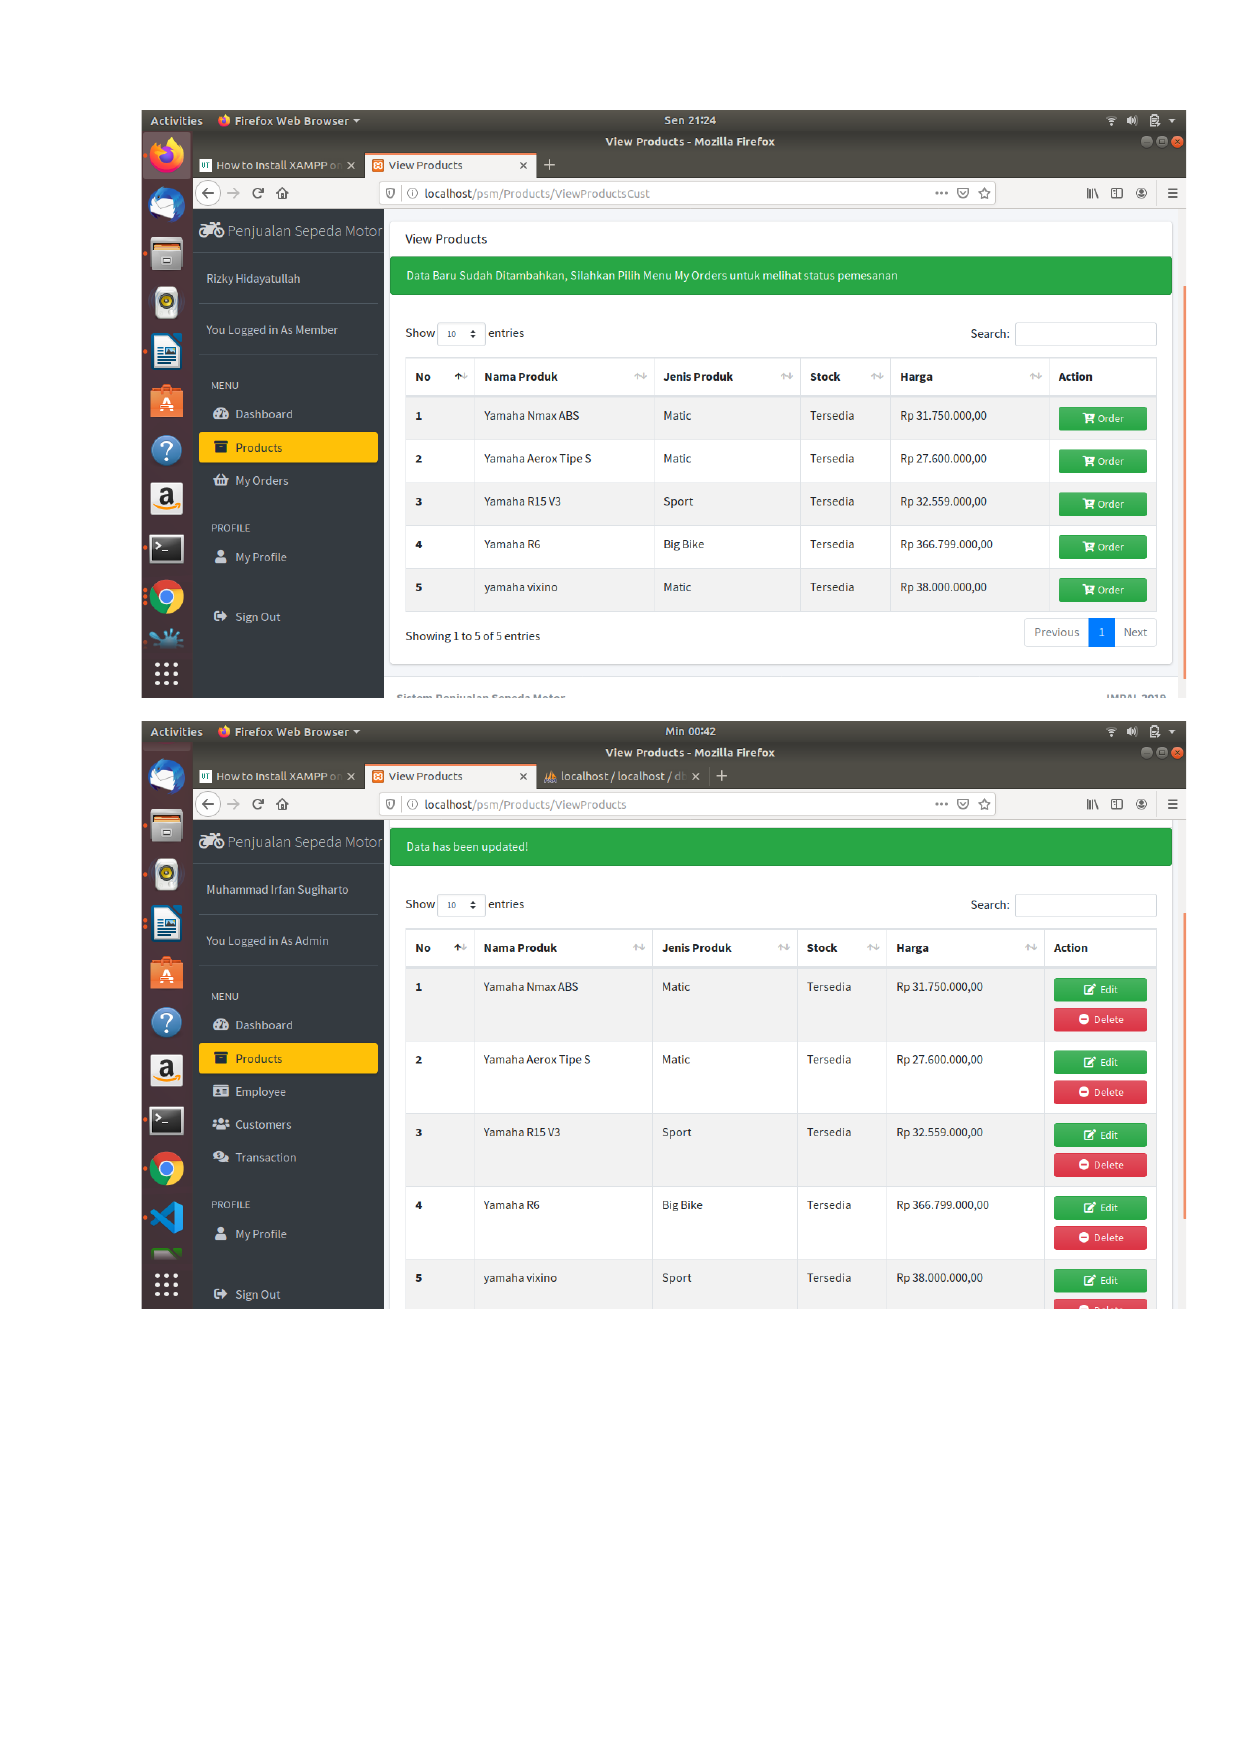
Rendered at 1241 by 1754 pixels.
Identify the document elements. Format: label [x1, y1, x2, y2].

picture [141, 721, 1187, 1309]
picture [141, 110, 1187, 698]
